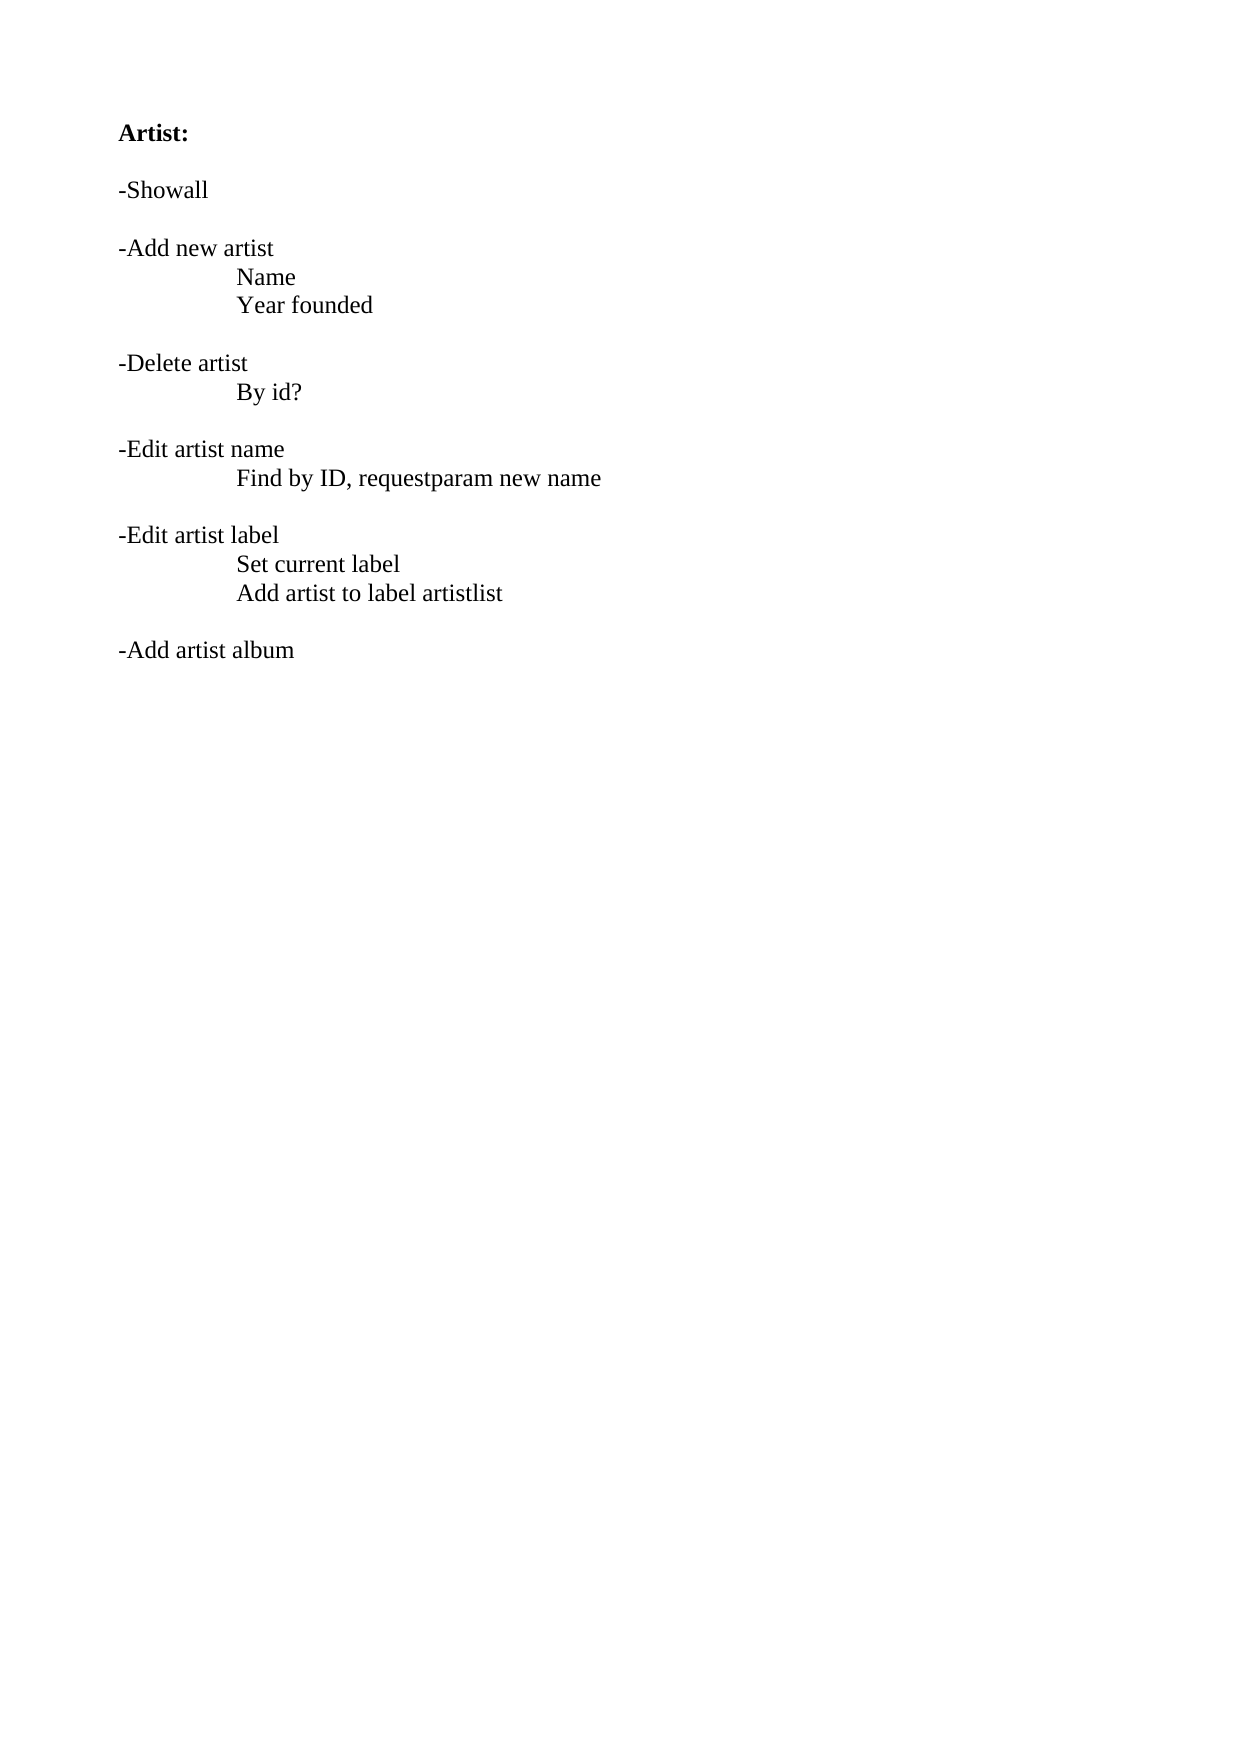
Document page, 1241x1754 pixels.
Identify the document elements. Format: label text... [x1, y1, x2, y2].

text Name [118, 262, 1122, 291]
text Add artist to label artistlist [118, 578, 1122, 607]
text -Delete artist [118, 348, 1122, 377]
text -Add new artist [118, 233, 1122, 262]
text By id? [118, 377, 1122, 406]
text -Add artist album [118, 636, 1122, 664]
text Year founded [118, 291, 1122, 319]
text -Showall [118, 176, 1122, 204]
text -Edit artist name [118, 434, 1122, 463]
text Find by ID, requestparam new name [118, 463, 1122, 492]
text Set current label [118, 549, 1122, 578]
text -Edit artist label [118, 521, 1122, 549]
text Artist: [118, 118, 1122, 147]
